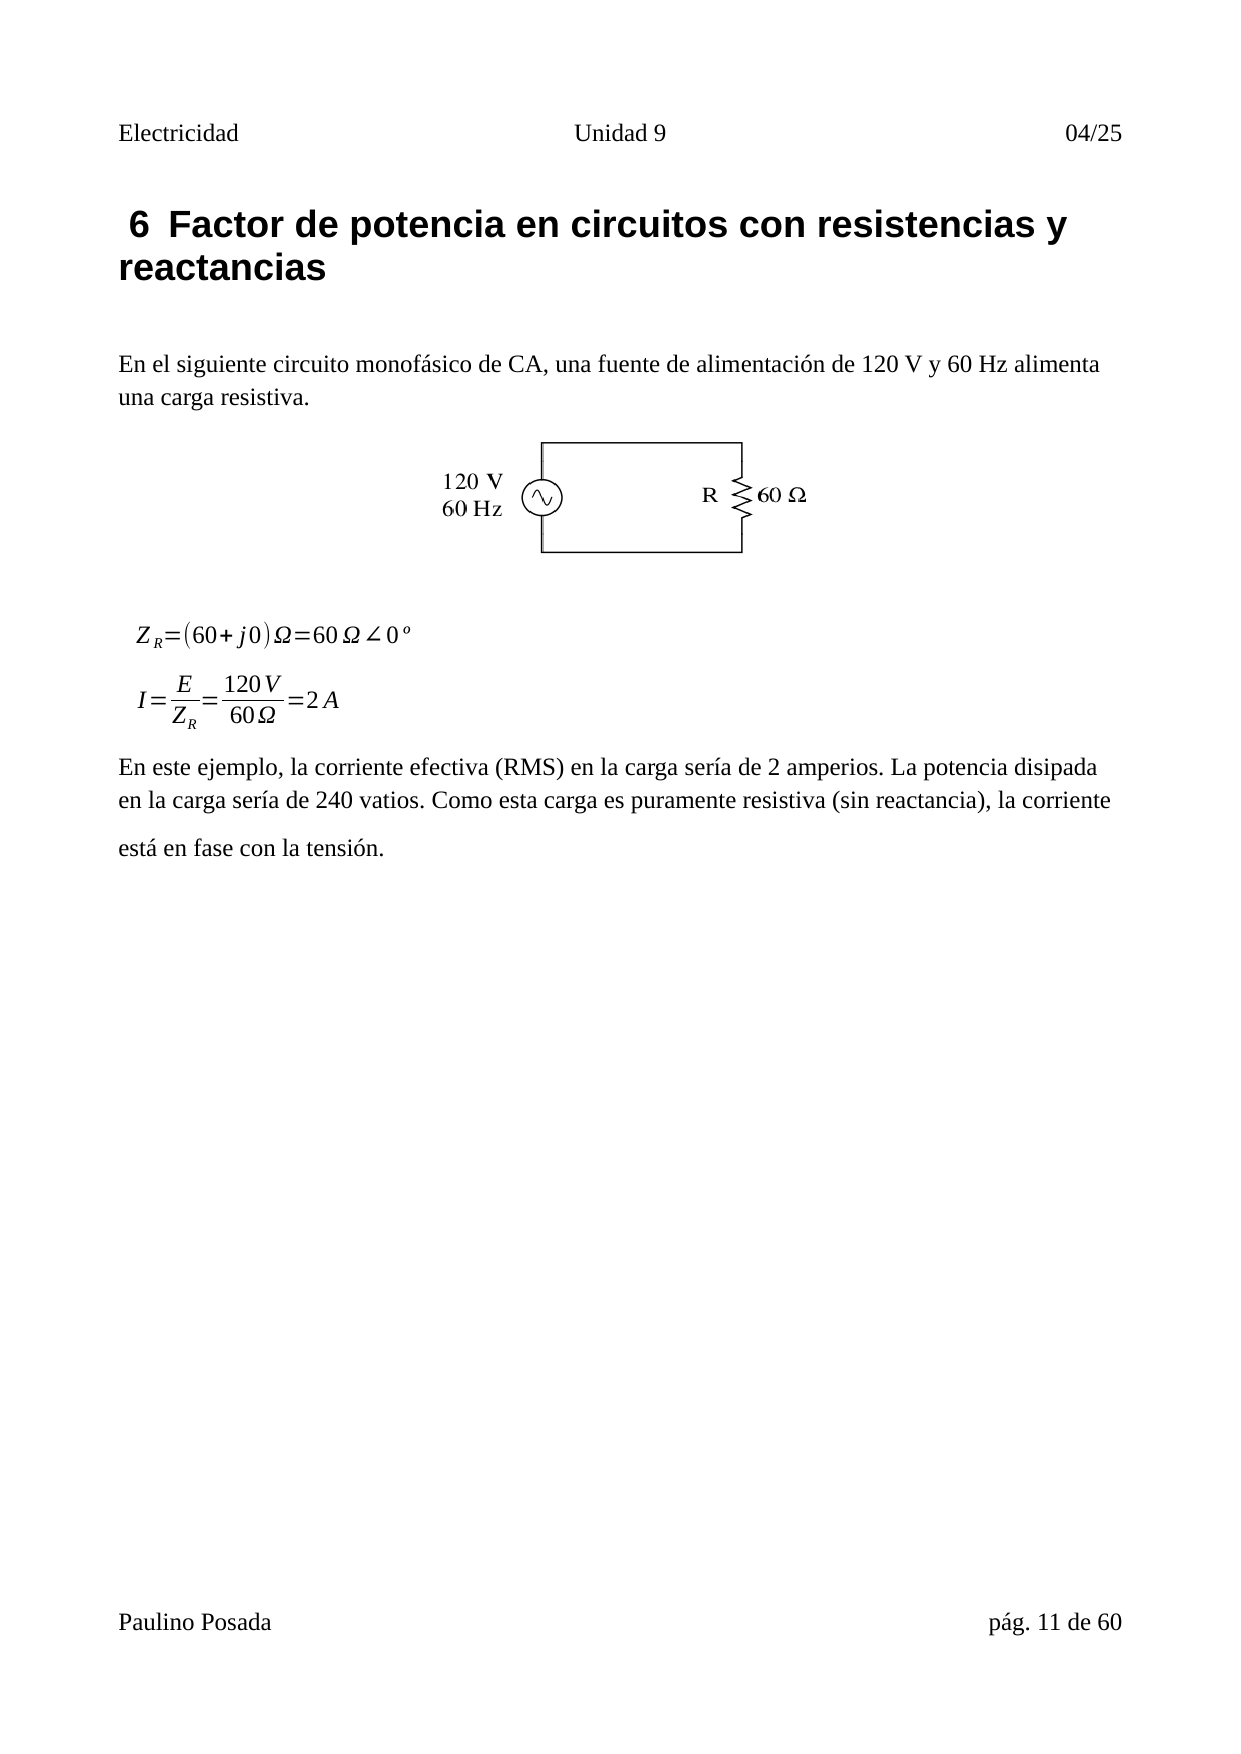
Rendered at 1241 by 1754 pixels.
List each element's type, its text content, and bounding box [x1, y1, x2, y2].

subtitle Factor de potencia en circuitos con resistencias y reactancias [118, 201, 1122, 289]
picture [428, 429, 812, 565]
text En el siguiente circuito monofásico de CA, una fuente de alimentación de 120 V y 60 Hz alimenta una carga resistiva. [118, 349, 1122, 411]
text En este ejemplo, la corriente efectiva (RMS) en la carga sería de 2 amperios. La potencia disipada en la carga sería de 240 vatios. Como esta carga es puramente resistiva (sin reactancia), la corriente [118, 752, 1122, 814]
text está en fase con la tensión. [118, 833, 1122, 862]
